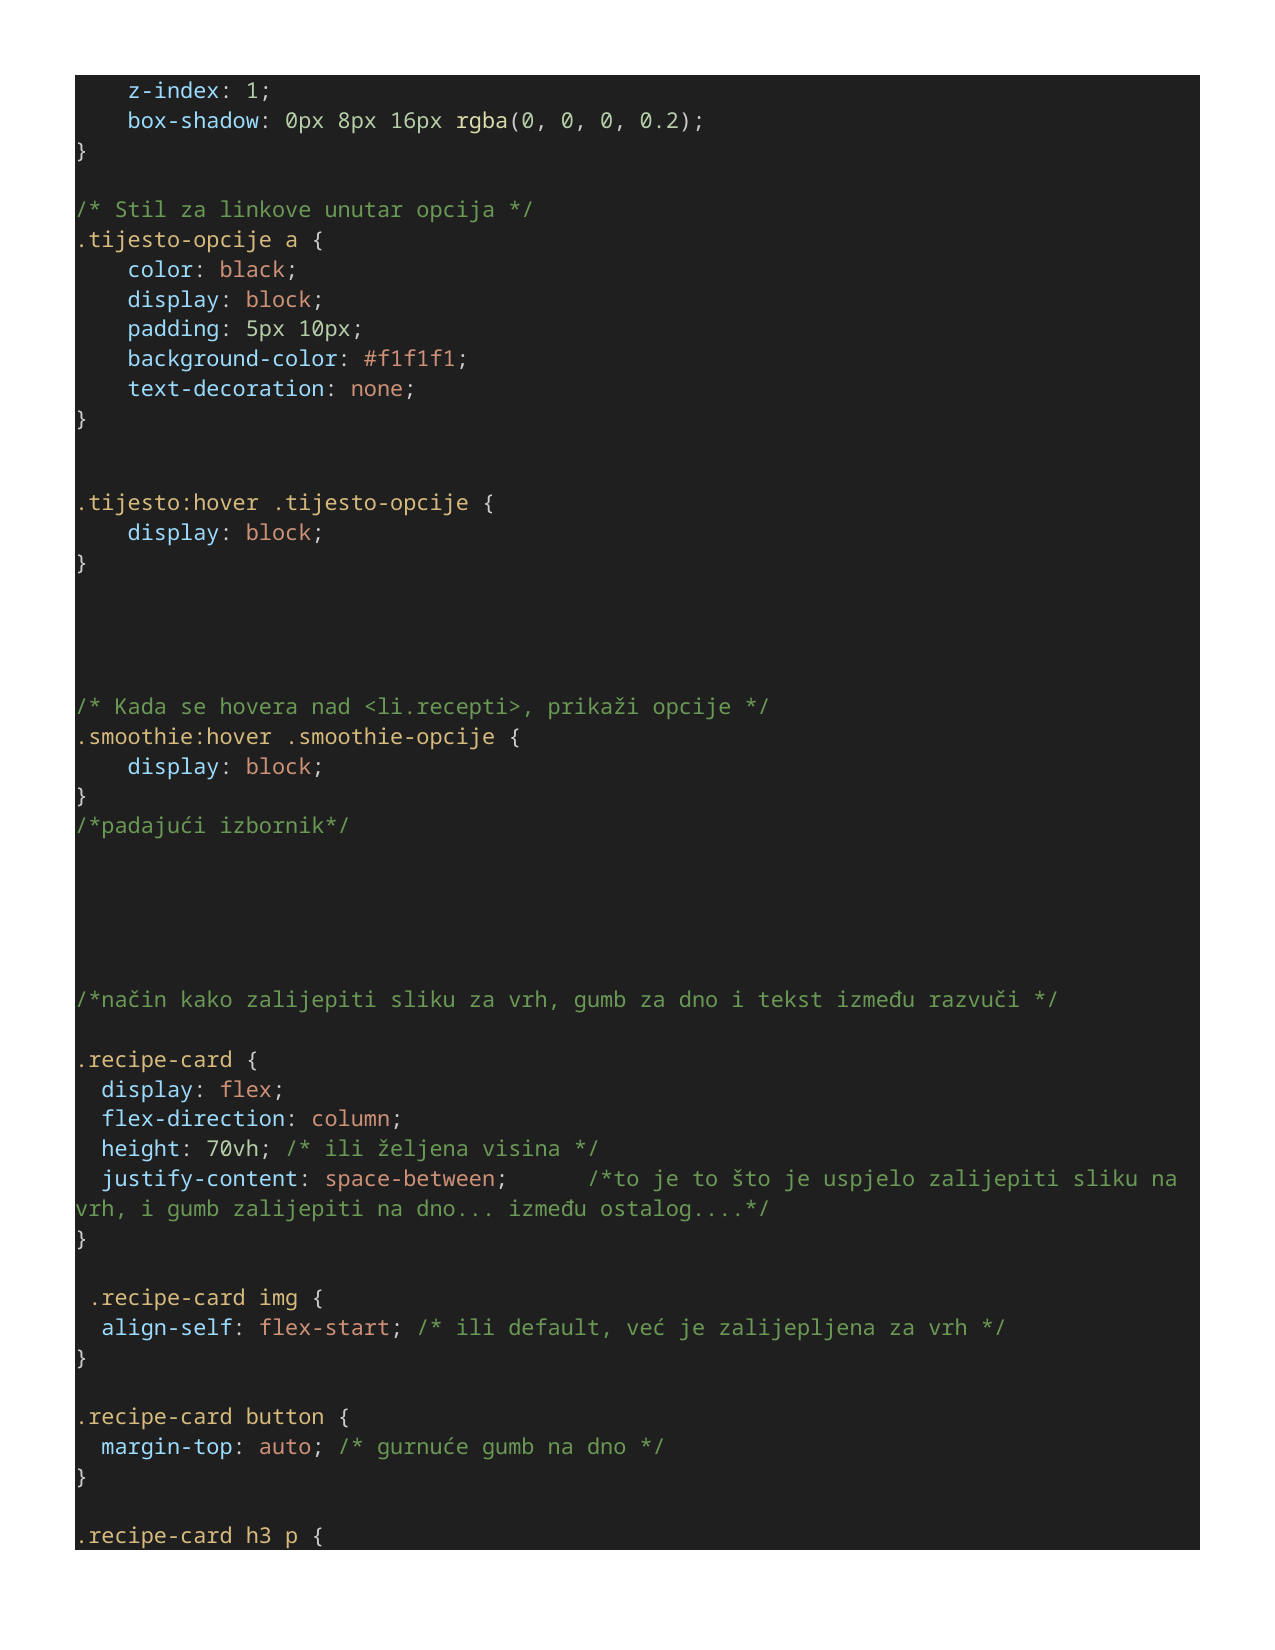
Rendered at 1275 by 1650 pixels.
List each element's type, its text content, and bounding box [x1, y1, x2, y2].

text padding: 5px 10px; [75, 313, 1200, 343]
text } [75, 1222, 1200, 1252]
text /* Stil za linkove unutar opcija */ [75, 194, 1200, 224]
text background-color: #f1f1f1; [75, 343, 1200, 373]
text height: 70vh; /* ili željena visina */ [75, 1133, 1200, 1163]
text display: block; [75, 517, 1200, 547]
text display: flex; [75, 1073, 1200, 1103]
text /* Kada se hovera nad <li.recepti>, prikaži opcije */ [75, 691, 1200, 721]
text } [75, 1461, 1200, 1491]
text .tijesto-opcije a { [75, 224, 1200, 254]
text } [75, 134, 1200, 164]
text align-self: flex-start; /* ili default, već je zalijepljena za vrh */ [75, 1312, 1200, 1342]
text color: black; [75, 254, 1200, 283]
text .smoothie:hover .smoothie-opcije { [75, 721, 1200, 751]
text /*način kako zalijepiti sliku za vrh, gumb za dno i tekst između razvuči */ [75, 984, 1200, 1014]
text justify-content: space-between; /*to je to što je uspjelo zalijepiti sliku na vrh, i gumb zalijepiti na dno... između ostalog....*/ [75, 1163, 1200, 1222]
text box-shadow: 0px 8px 16px rgba(0, 0, 0, 0.2); [75, 105, 1200, 134]
text z-index: 1; [75, 75, 1200, 105]
text display: block; [75, 283, 1200, 313]
text } [75, 403, 1200, 432]
text text-decoration: none; [75, 373, 1200, 403]
text margin-top: auto; /* gurnuće gumb na dno */ [75, 1431, 1200, 1461]
text .recipe-card h3 p { [75, 1520, 1200, 1550]
text .recipe-card button { [75, 1401, 1200, 1431]
text .tijesto:hover .tijesto-opcije { [75, 487, 1200, 517]
text } [75, 547, 1200, 577]
text } [75, 780, 1200, 810]
text /*padajući izbornik*/ [75, 810, 1200, 840]
text display: block; [75, 751, 1200, 780]
text flex-direction: column; [75, 1103, 1200, 1133]
text } [75, 1342, 1200, 1371]
text .recipe-card { [75, 1044, 1200, 1073]
text .recipe-card img { [75, 1282, 1200, 1312]
